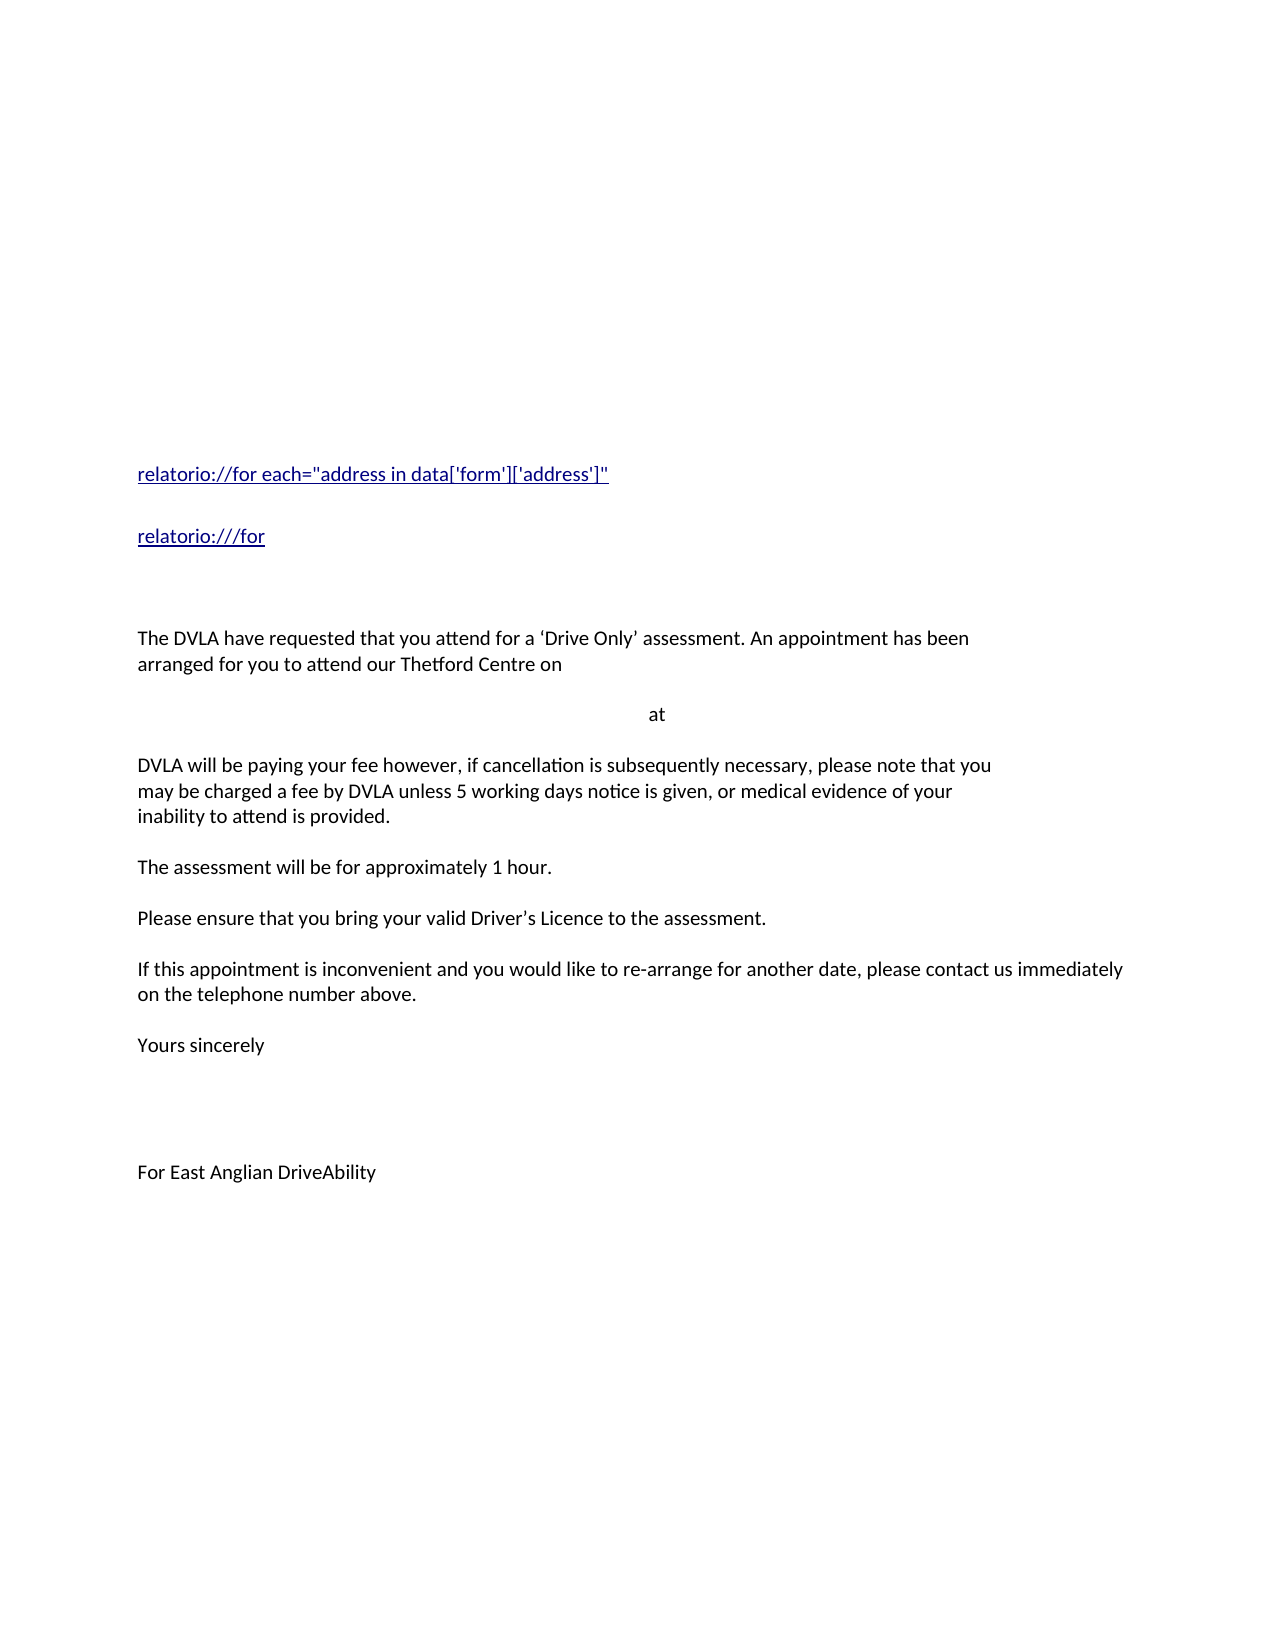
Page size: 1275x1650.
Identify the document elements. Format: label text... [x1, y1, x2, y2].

text arranged for you to attend our Thetford Centre on [137, 651, 1138, 676]
text If this appointment is inconvenient and you would like to re-arrange for another date, please contact us immediately on the telephone number above. [137, 956, 1138, 1007]
text The assessment will be for approximately 1 hour. [137, 854, 1138, 879]
table_cell <address> [138, 486, 1138, 518]
text Yours sincerely [137, 1032, 1138, 1057]
table_cell relatorio:///for [138, 518, 1138, 549]
text Please ensure that you bring your valid Driver’s Licence to the assessment. [137, 905, 1138, 930]
text inability to attend is provided. [137, 803, 1138, 829]
text DVLA will be paying your fee however, if cancellation is subsequently necessary, please note that you [137, 752, 1138, 778]
table_header relatorio://for each="address in data['form']['address']" [138, 455, 1138, 486]
text <data['form']['apmt_start_date']> at <data['form']['apmt_start_time']> [175, 702, 1138, 727]
text For East Anglian DriveAbility [137, 1159, 1138, 1184]
text <data['form']['title_last_name']> [137, 574, 1138, 600]
text <time> [137, 379, 1138, 404]
text may be charged a fee by DVLA unless 5 working days notice is given, or medical evidence of your [137, 778, 1138, 803]
text <data['form']['file_refrence_no']> [137, 353, 1138, 379]
text <data['form']['title']> <data['form']['name']> [137, 429, 1138, 455]
text The DVLA have requested that you attend for a ‘Drive Only’ assessment. An appointment has been [137, 625, 1138, 651]
